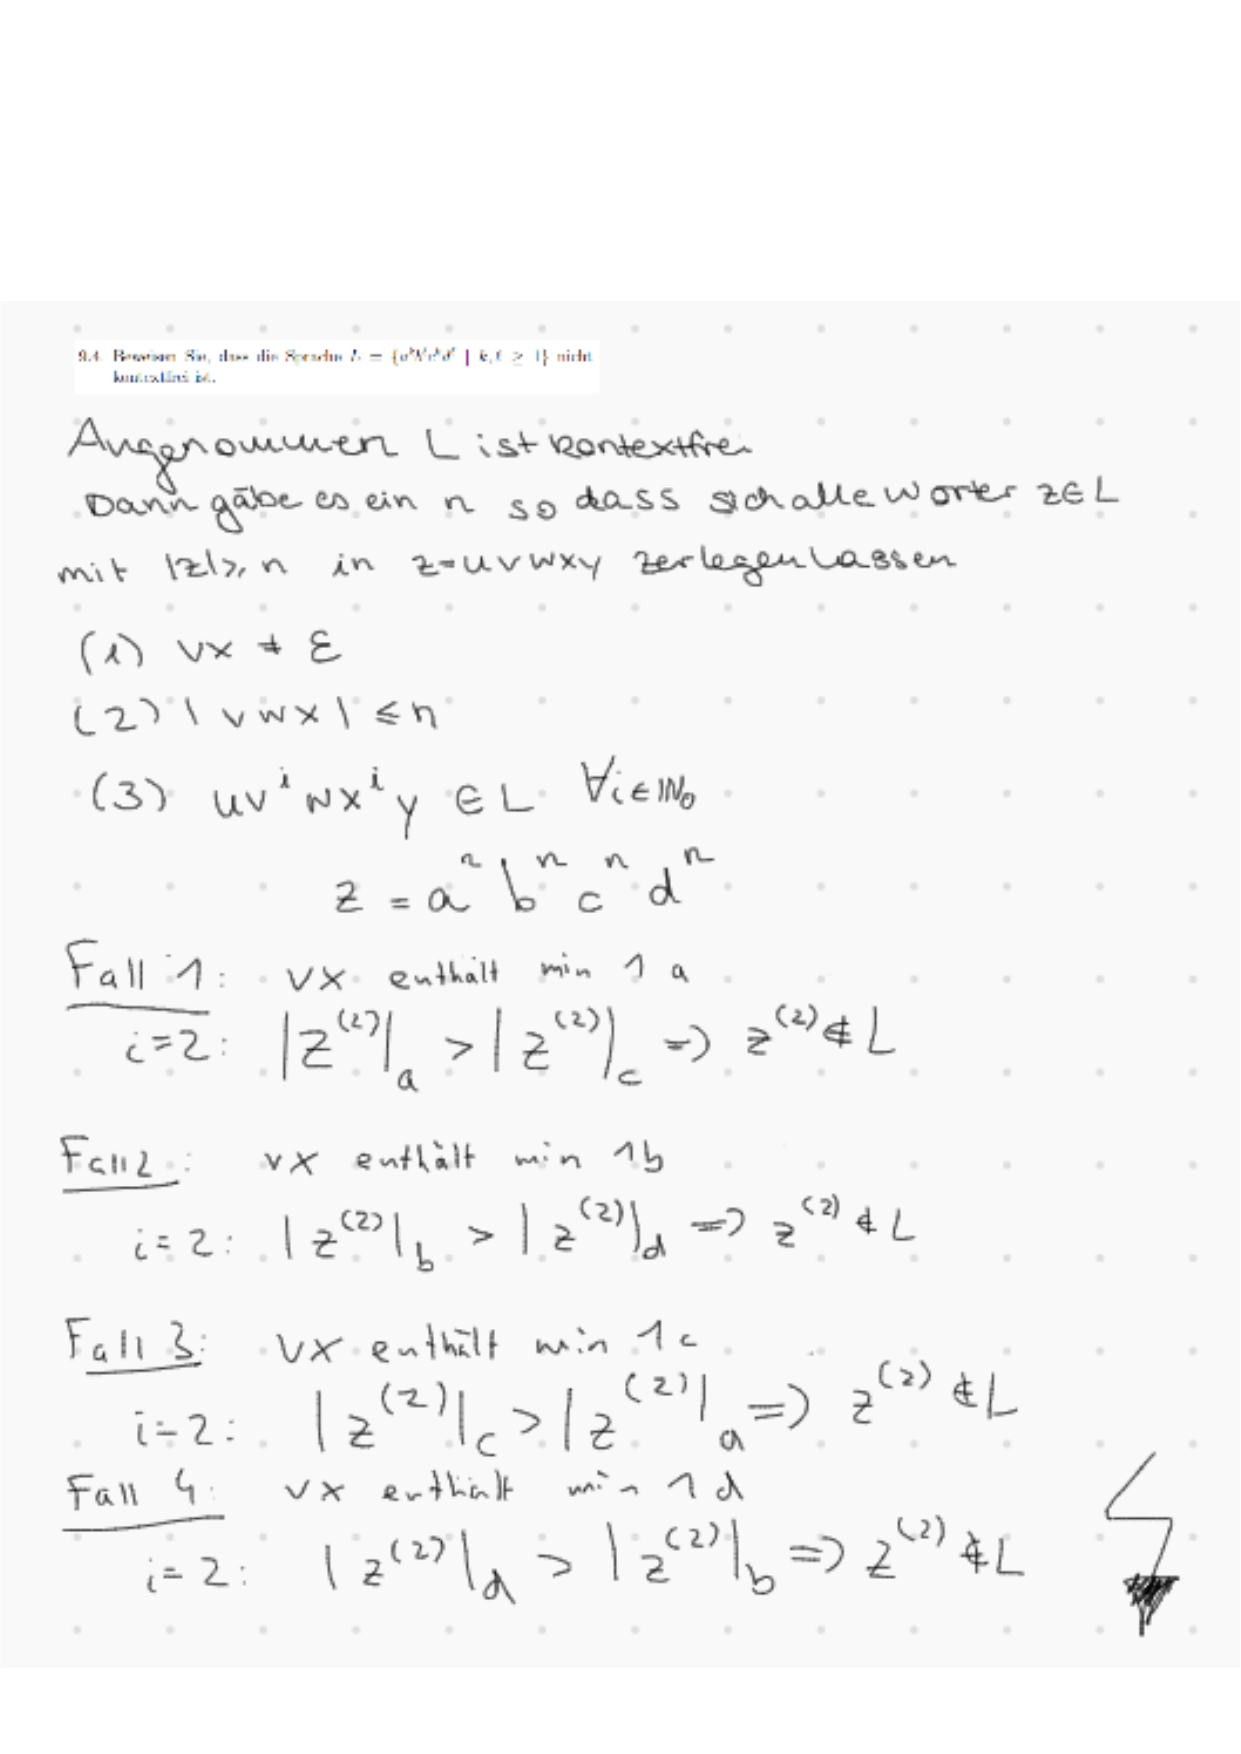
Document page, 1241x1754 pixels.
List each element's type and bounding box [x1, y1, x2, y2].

picture [0, 301, 1241, 1668]
